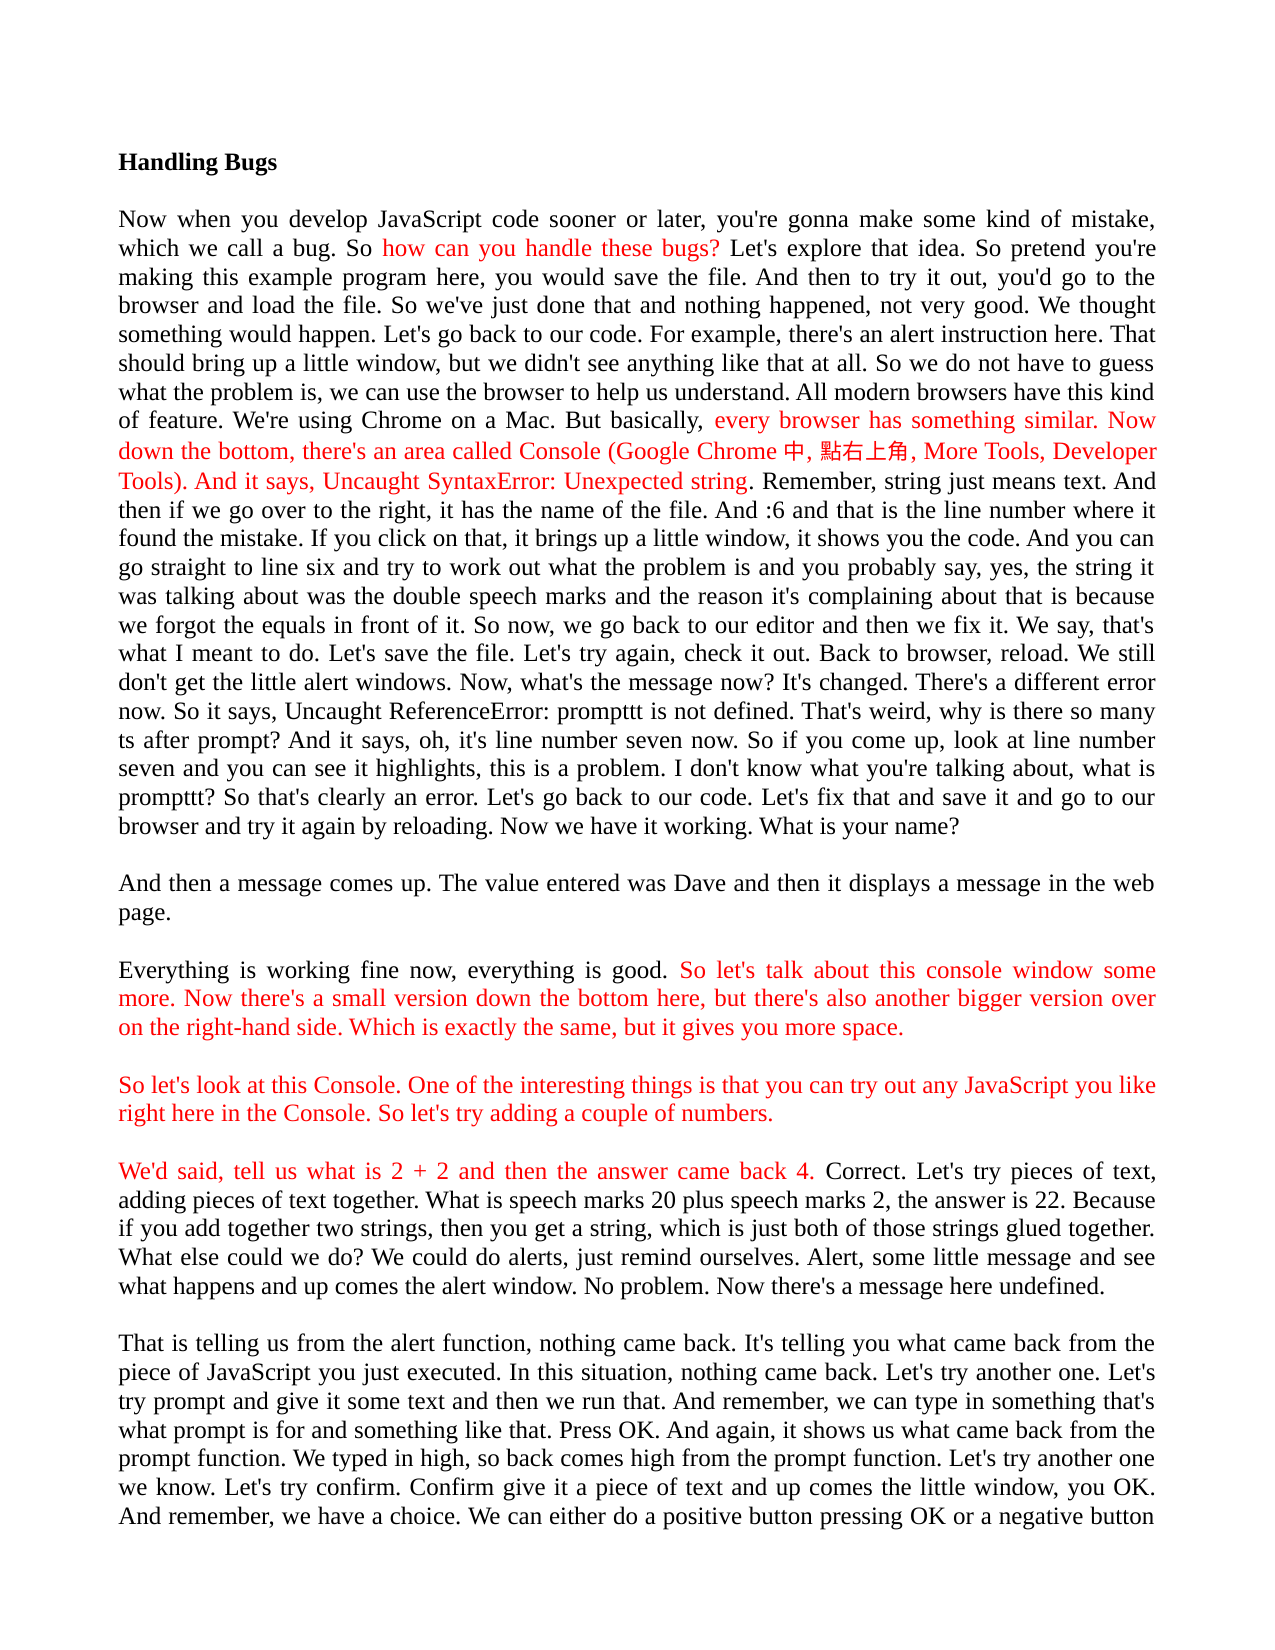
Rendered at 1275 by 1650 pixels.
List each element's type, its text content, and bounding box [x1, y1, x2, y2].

text We'd said, tell us what is 2 + 2 and then the answer came back 4. Correct. Let's try pieces of text, adding pieces of text together. What is speech marks 20 plus speech marks 2, the answer is 22. Because if you add together two strings, then you get a string, which is just both of those strings glued together. What else could we do? We could do alerts, just remind ourselves. Alert, some little message and see what happens and up comes the alert window. No problem. Now there's a message here undefined. [118, 1156, 1157, 1300]
text And then a message comes up. The value entered was Dave and then it displays a message in the web page. [118, 868, 1157, 926]
text So let's look at this Console. One of the interesting things is that you can try out any JavaScript you like right here in the Console. So let's try adding a couple of numbers. [118, 1070, 1157, 1127]
text Everything is working fine now, everything is good. So let's talk about this console window some more. Now there's a small version down the bottom here, but there's also another bigger version over on the right-hand side. Which is exactly the same, but it gives you more space. [118, 955, 1157, 1041]
text That is telling us from the alert function, nothing came back. It's telling you what came back from the piece of JavaScript you just executed. In this situation, nothing came back. Let's try another one. Let's try prompt and give it some text and then we run that. And remember, we can type in something that's what prompt is for and something like that. Press OK. And again, it shows us what came back from the prompt function. We typed in high, so back comes high from the prompt function. Let's try another one we know. Let's try confirm. Confirm give it a piece of text and up comes the little window, you OK. And remember, we have a choice. We can either do a positive button pressing OK or a negative button [118, 1328, 1157, 1530]
text Handling Bugs [118, 147, 1157, 176]
text Now when you develop JavaScript code sooner or later, you're gonna make some kind of mistake, which we call a bug. So how can you handle these bugs? Let's explore that idea. So pretend you're making this example program here, you would save the file. And then to try it out, you'd go to the browser and load the file. So we've just done that and nothing happened, not very good. We thought something would happen. Let's go back to our code. For example, there's an alert instruction here. That should bring up a little window, but we didn't see anything like that at all. So we do not have to guess what the problem is, we can use the browser to help us understand. All modern browsers have this kind of feature. We're using Chrome on a Mac. But basically, every browser has something similar. Now down the bottom, there's an area called Console (Google Chrome中, 點右上角, More Tools, Developer Tools). And it says, Uncaught SyntaxError: Unexpected string. Remember, string just means text. And then if we go over to the right, it has the name of the file. And :6 and that is the line number where it found the mistake. If you click on that, it brings up a little window, it shows you the code. And you can go straight to line six and try to work out what the problem is and you probably say, yes, the string it was talking about was the double speech marks and the reason it's complaining about that is because we forgot the equals in front of it. So now, we go back to our editor and then we fix it. We say, that's what I meant to do. Let's save the file. Let's try again, check it out. Back to browser, reload. We still don't get the little alert windows. Now, what's the message now? It's changed. There's a different error now. So it says, Uncaught ReferenceError: prompttt is not defined. That's weird, why is there so many ts after prompt? And it says, oh, it's line number seven now. So if you come up, look at line number seven and you can see it highlights, this is a problem. I don't know what you're talking about, what is prompttt? So that's clearly an error. Let's go back to our code. Let's fix that and save it and go to our browser and try it again by reloading. Now we have it working. What is your name? [118, 204, 1157, 840]
